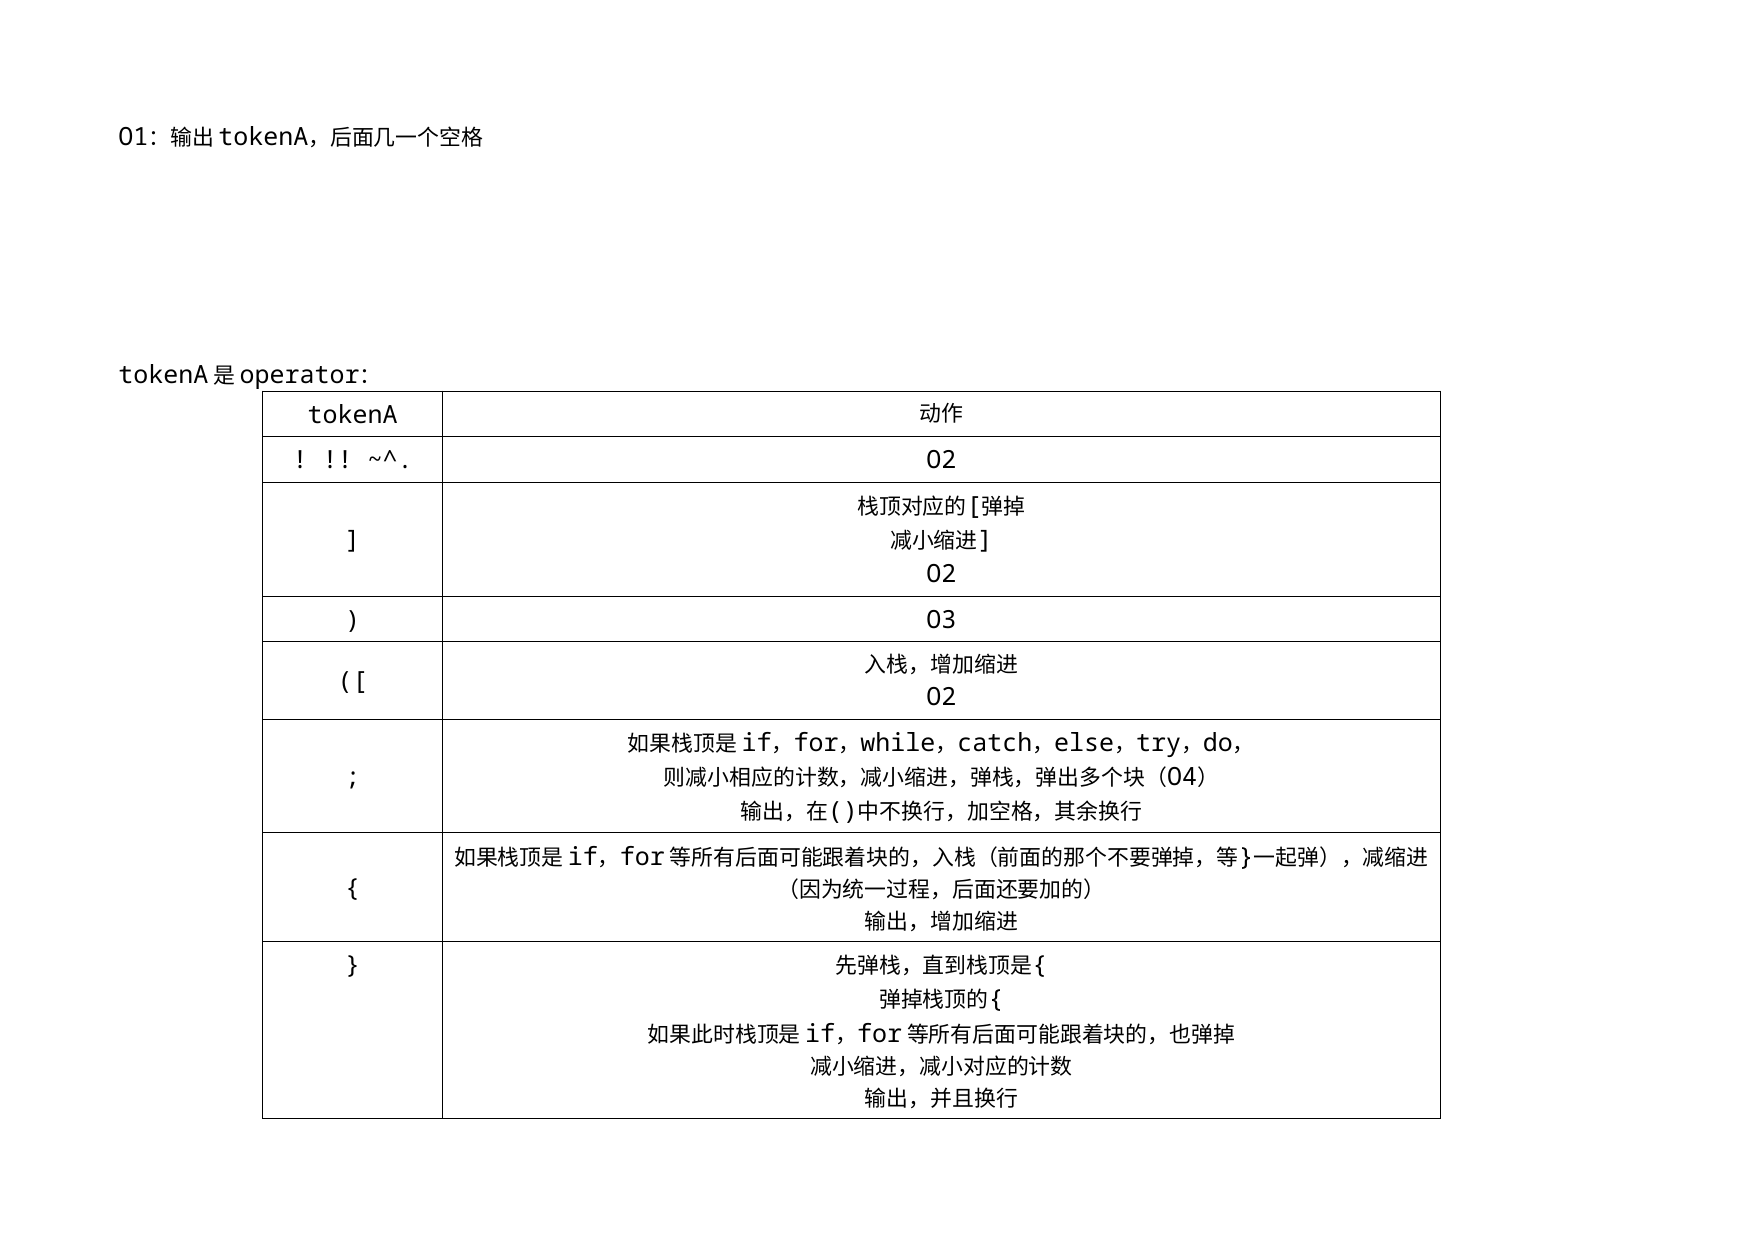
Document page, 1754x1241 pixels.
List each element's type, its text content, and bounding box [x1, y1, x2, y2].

table_cell ] [263, 483, 442, 596]
text O1：输出tokenA，后面几一个空格 [118, 118, 1636, 152]
table_cell ([ [263, 642, 442, 718]
text tokenA是operator： [118, 357, 1636, 391]
table_cell 先弹栈，直到栈顶是{ 弹掉栈顶的{ 如果此时栈顶是if，for等所有后面可能跟着块的，也弹掉 减小缩进，减小对应的计数 输出，并且换行 [443, 942, 1440, 1118]
table_cell ) [263, 597, 442, 641]
table_cell } [263, 942, 442, 1118]
table_cell 如果栈顶是if，for等所有后面可能跟着块的，入栈（前面的那个不要弹掉，等}一起弹），减缩进（因为统一过程，后面还要加的） 输出，增加缩进 [443, 833, 1440, 941]
table_cell ; [263, 720, 442, 832]
table_cell ! !! ~^. [263, 437, 442, 482]
table_cell O2 [443, 437, 1440, 482]
table_header 动作 [443, 392, 1440, 436]
table_header tokenA [263, 392, 442, 436]
table_cell O3 [443, 597, 1440, 641]
table_cell 入栈，增加缩进 O2 [443, 642, 1440, 718]
table_cell { [263, 833, 442, 941]
table_cell 如果栈顶是if，for，while，catch，else，try，do， 则减小相应的计数，减小缩进，弹栈，弹出多个块（O4） 输出，在()中不换行，加空格，其余换行 [443, 720, 1440, 832]
table_cell 栈顶对应的[弹掉 减小缩进] O2 [443, 483, 1440, 596]
